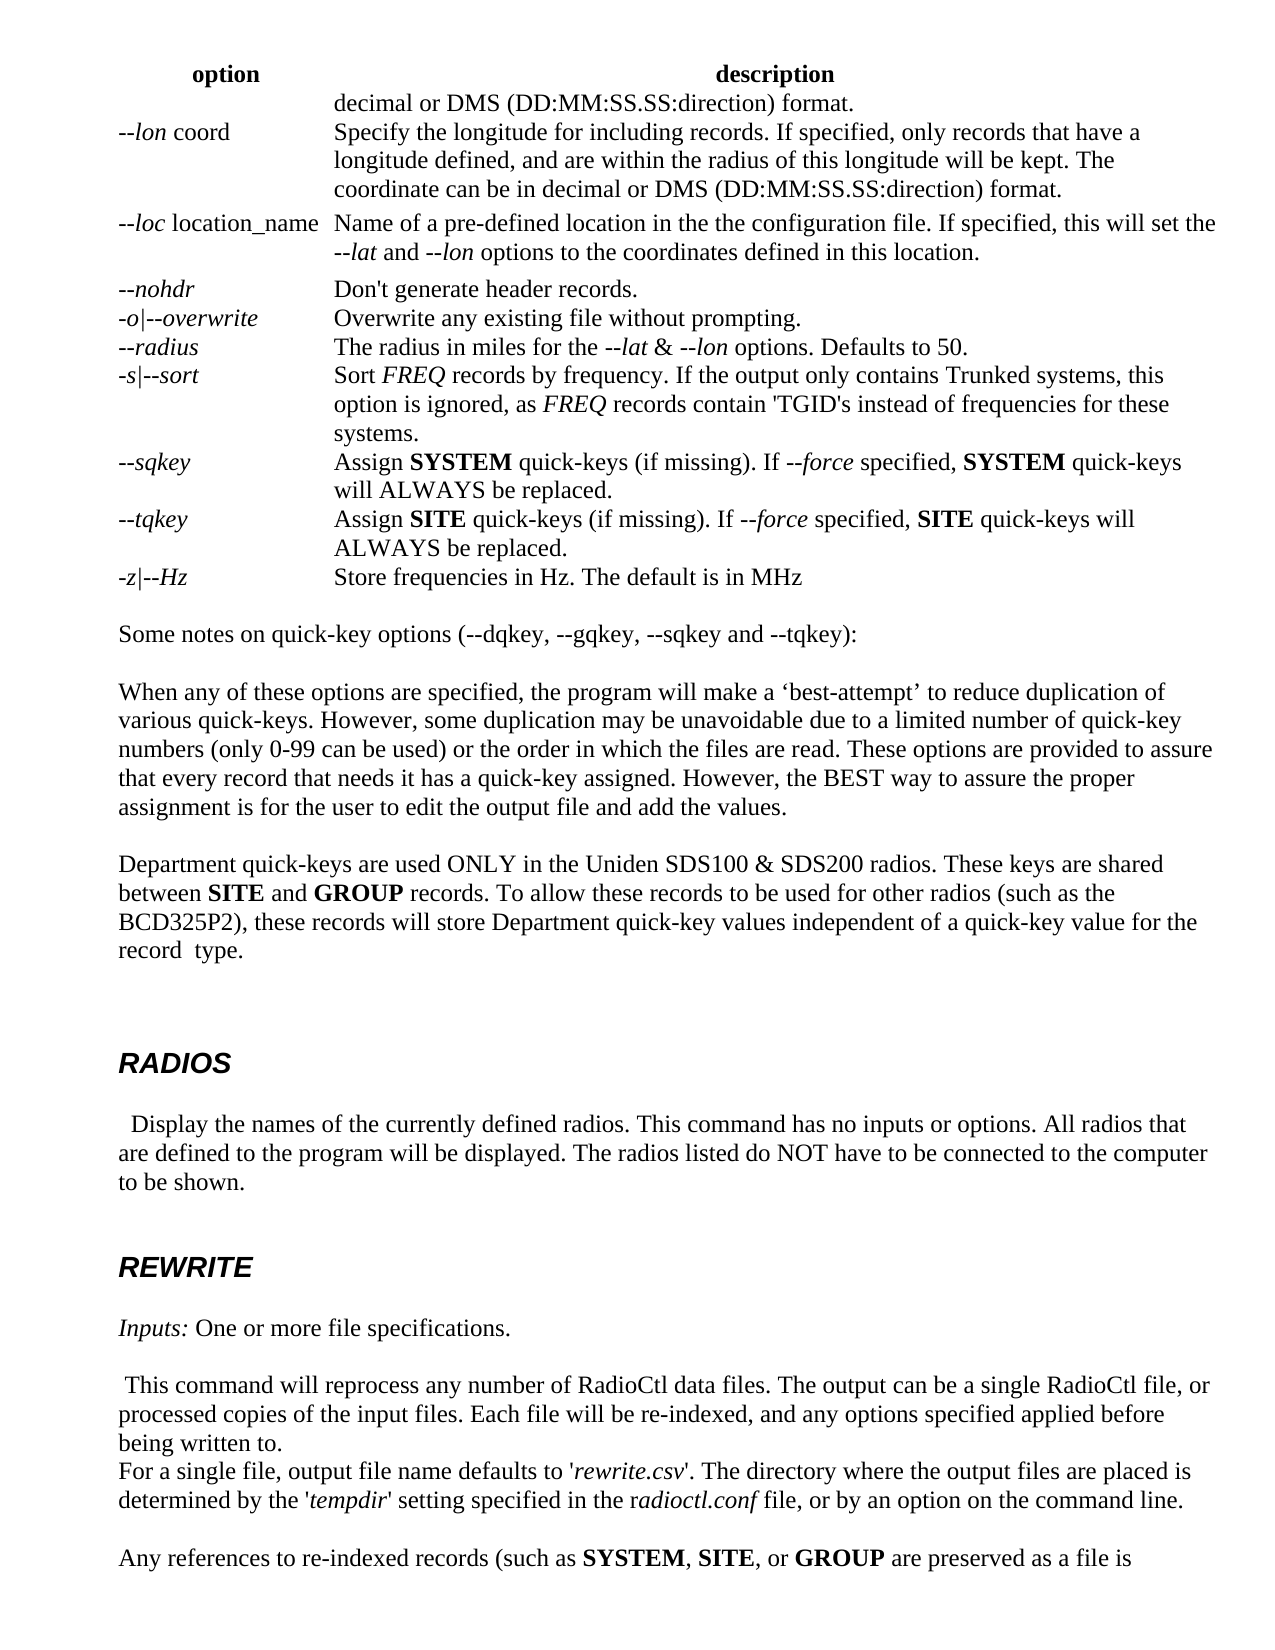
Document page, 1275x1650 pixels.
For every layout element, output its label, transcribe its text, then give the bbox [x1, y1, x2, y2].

table_cell Store frequencies in Hz. The default is in MHz [334, 562, 1217, 590]
table_cell Sort FREQ records by frequency. If the output only contains Trunked systems, this option is ignored, as FREQ records contain 'TGID's instead of frequencies for these systems. [334, 360, 1217, 447]
table_cell --nohdr [118, 274, 334, 303]
subtitle RADIOS [118, 1047, 1216, 1080]
subtitle REWRITE [118, 1249, 1216, 1283]
text Any references to re-indexed records (such as SYSTEM, SITE, or GROUP are preserved as a file is [118, 1543, 1216, 1571]
table_header description [334, 59, 1217, 88]
table_cell Overwrite any existing file without prompting. [334, 303, 1217, 332]
table_cell Assign SYSTEM quick-keys (if missing). If --force specified, SYSTEM quick-keys will ALWAYS be replaced. [334, 447, 1217, 504]
text For a single file, output file name defaults to 'rewrite.csv'. The directory where the output files are placed is determined by the 'tempdir' setting specified in the radioctl.conf file, or by an option on the command line. [118, 1456, 1216, 1514]
table_cell --tqkey [118, 504, 334, 562]
table_cell -s|--sort [118, 360, 334, 447]
table_cell Specify the longitude for including records. If specified, only records that have a longitude defined, and are within the radius of this longitude will be kept. The coordinate can be in decimal or DMS (DD:MM:SS.SS:direction) format. [334, 117, 1217, 208]
table_header option [118, 59, 334, 88]
table_cell Assign SITE quick-keys (if missing). If --force specified, SITE quick-keys will ALWAYS be replaced. [334, 504, 1217, 562]
table_cell --lon coord [118, 117, 334, 208]
table_cell --radius [118, 332, 334, 360]
table_cell -z|--Hz [118, 562, 334, 590]
text Some notes on quick-key options (--dqkey, --gqkey, --sqkey and --tqkey): [118, 619, 1216, 648]
text Display the names of the currently defined radios. This command has no inputs or options. All radios that are defined to the program will be displayed. The radios listed do NOT have to be connected to the computer to be shown. [118, 1109, 1216, 1196]
text Inputs: One or more file specifications. [118, 1313, 1216, 1341]
text Department quick-keys are used ONLY in the Uniden SDS100 & SDS200 radios. These keys are shared between SITE and GROUP records. To allow these records to be used for other radios (such as the BCD325P2), these records will store Department quick-key values independent of a quick-key value for the record type. [118, 849, 1216, 964]
table_cell Name of a pre-defined location in the the configuration file. If specified, this will set the --lat and --lon options to the coordinates defined in this location. [334, 209, 1217, 274]
text When any of these options are specified, the program will make a ‘best-attempt’ to reduce duplication of various quick-keys. However, some duplication may be unavoidable due to a limited number of quick-key numbers (only 0-99 can be used) or the order in which the files are read. These options are provided to assure that every record that needs it has a quick-key assigned. However, the BEST way to assure the proper assignment is for the user to edit the output file and add the values. [118, 677, 1216, 820]
table_cell The radius in miles for the --lat & --lon options. Defaults to 50. [334, 332, 1217, 360]
text This command will reprocess any number of RadioCtl data files. The output can be a single RadioCtl file, or processed copies of the input files. Each file will be re-indexed, and any options specified applied before being written to. [118, 1370, 1216, 1456]
table_cell --loc location_name [118, 209, 334, 274]
table_cell decimal or DMS (DD:MM:SS.SS:direction) format. [334, 88, 1217, 117]
table_cell --sqkey [118, 447, 334, 504]
table_cell -o|--overwrite [118, 303, 334, 332]
table_cell Don't generate header records. [334, 274, 1217, 303]
table_cell [118, 88, 334, 117]
